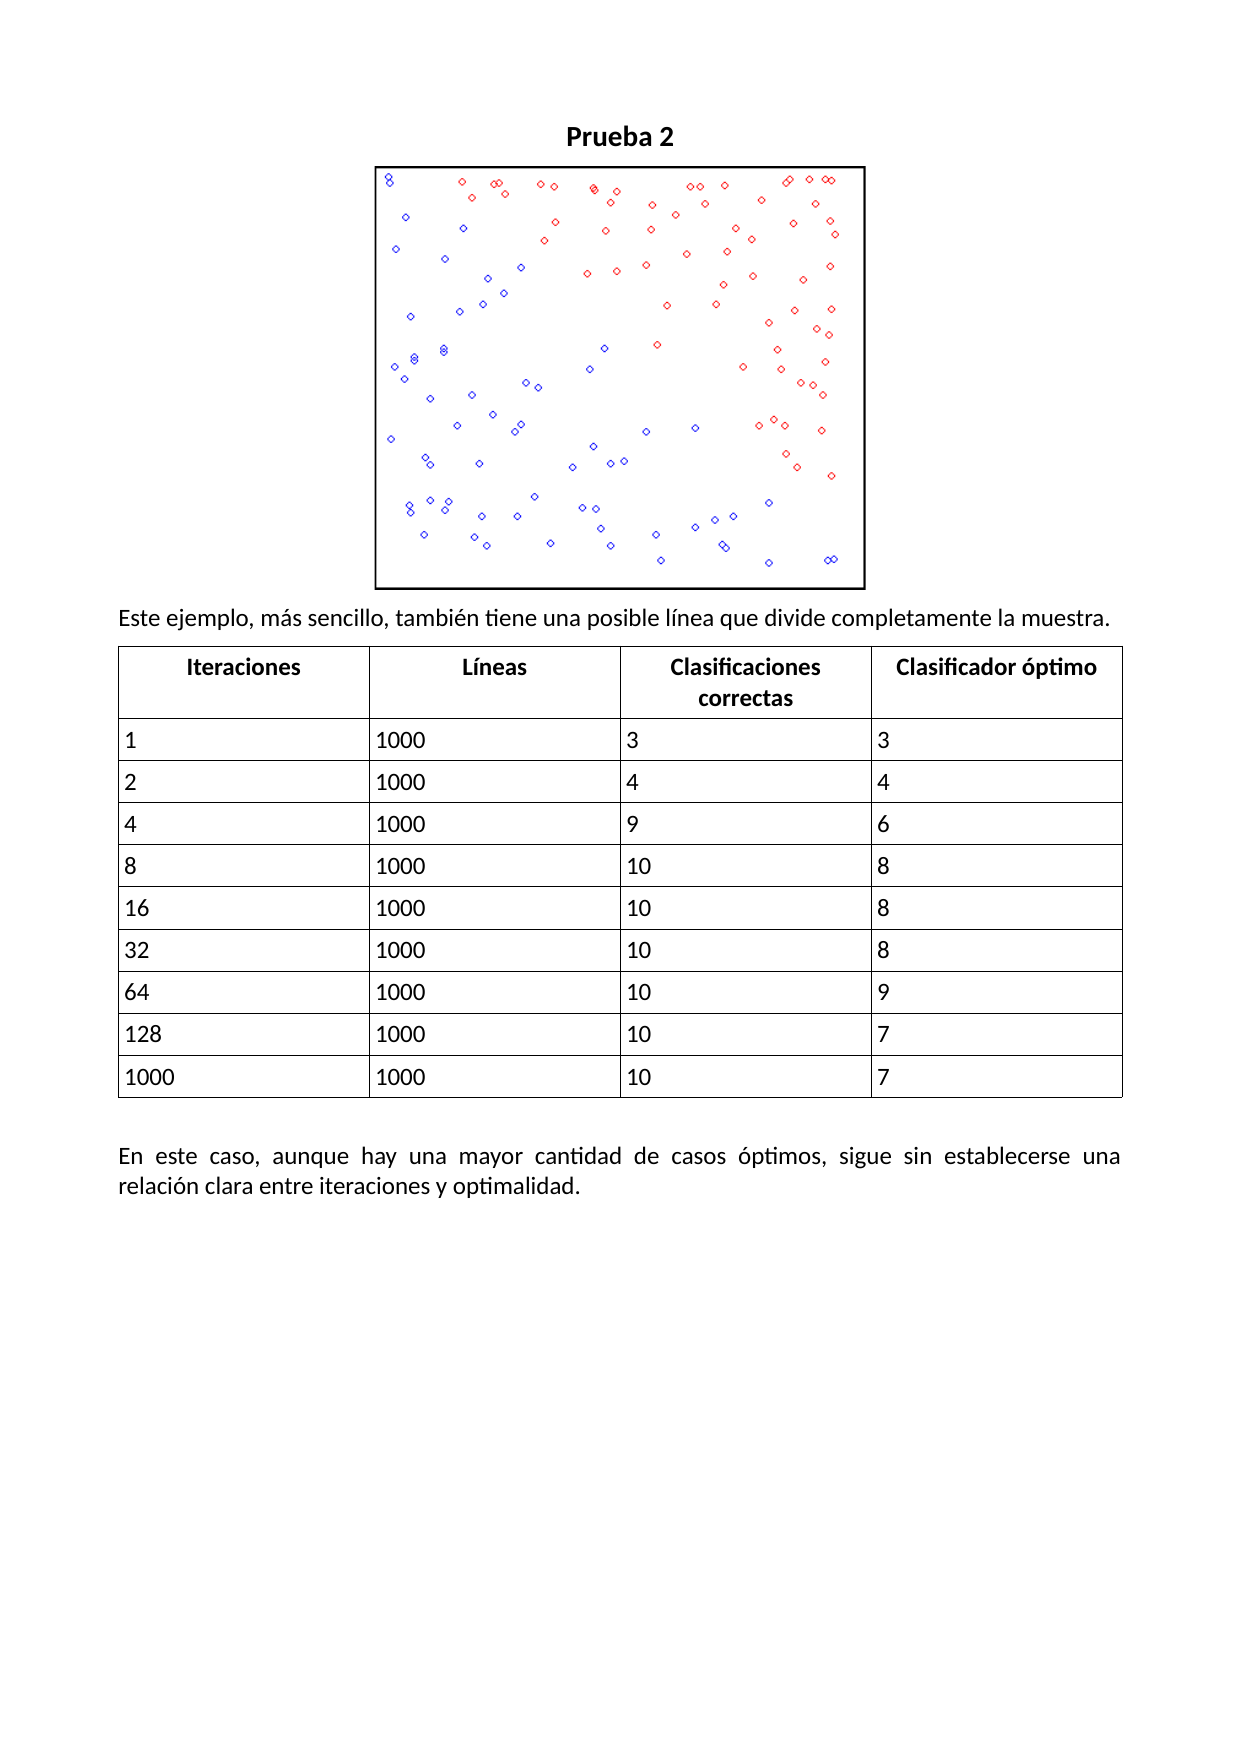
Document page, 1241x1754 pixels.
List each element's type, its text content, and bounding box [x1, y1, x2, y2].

text En este caso, aunque hay una mayor cantidad de casos óptimos, sigue sin establecerse una relación clara entre iteraciones y optimalidad. [118, 1140, 1122, 1201]
table_header Líneas [370, 647, 620, 718]
table_cell 8 [872, 845, 1122, 886]
table_cell 4 [872, 761, 1122, 802]
table_header Iteraciones [119, 647, 369, 718]
table_cell 10 [621, 930, 871, 971]
table_header Clasificador óptimo [872, 647, 1122, 718]
table_cell 1000 [370, 761, 620, 802]
table_cell 1000 [370, 803, 620, 844]
table_cell 1000 [370, 972, 620, 1013]
table_cell 1000 [119, 1056, 369, 1097]
table_cell 10 [621, 1014, 871, 1055]
table_cell 32 [119, 930, 369, 971]
table_header Clasificaciones correctas [621, 647, 871, 718]
table_cell 10 [621, 972, 871, 1013]
table_cell 1000 [370, 1056, 620, 1097]
table_cell 10 [621, 887, 871, 928]
table_cell 8 [119, 845, 369, 886]
table_cell 3 [621, 719, 871, 760]
table_cell 16 [119, 887, 369, 928]
table_cell 6 [872, 803, 1122, 844]
table_cell 10 [621, 1056, 871, 1097]
table_cell 1000 [370, 887, 620, 928]
table_cell 7 [872, 1014, 1122, 1055]
table_cell 2 [119, 761, 369, 802]
table_cell 4 [119, 803, 369, 844]
table_cell 1000 [370, 930, 620, 971]
table_cell 9 [872, 972, 1122, 1013]
subtitle Prueba 2 [118, 118, 1122, 154]
table_cell 1000 [370, 1014, 620, 1055]
table_cell 10 [621, 845, 871, 886]
table_cell 7 [872, 1056, 1122, 1097]
table_cell 9 [621, 803, 871, 844]
table_cell 8 [872, 887, 1122, 928]
table_cell 128 [119, 1014, 369, 1055]
table_cell 3 [872, 719, 1122, 760]
table_cell 1000 [370, 845, 620, 886]
text Este ejemplo, más sencillo, también tiene una posible línea que divide completamente la muestra. [118, 602, 1122, 633]
table_cell 8 [872, 930, 1122, 971]
table_cell 1000 [370, 719, 620, 760]
table_cell 4 [621, 761, 871, 802]
table_cell 1 [119, 719, 369, 760]
table_cell 64 [119, 972, 369, 1013]
